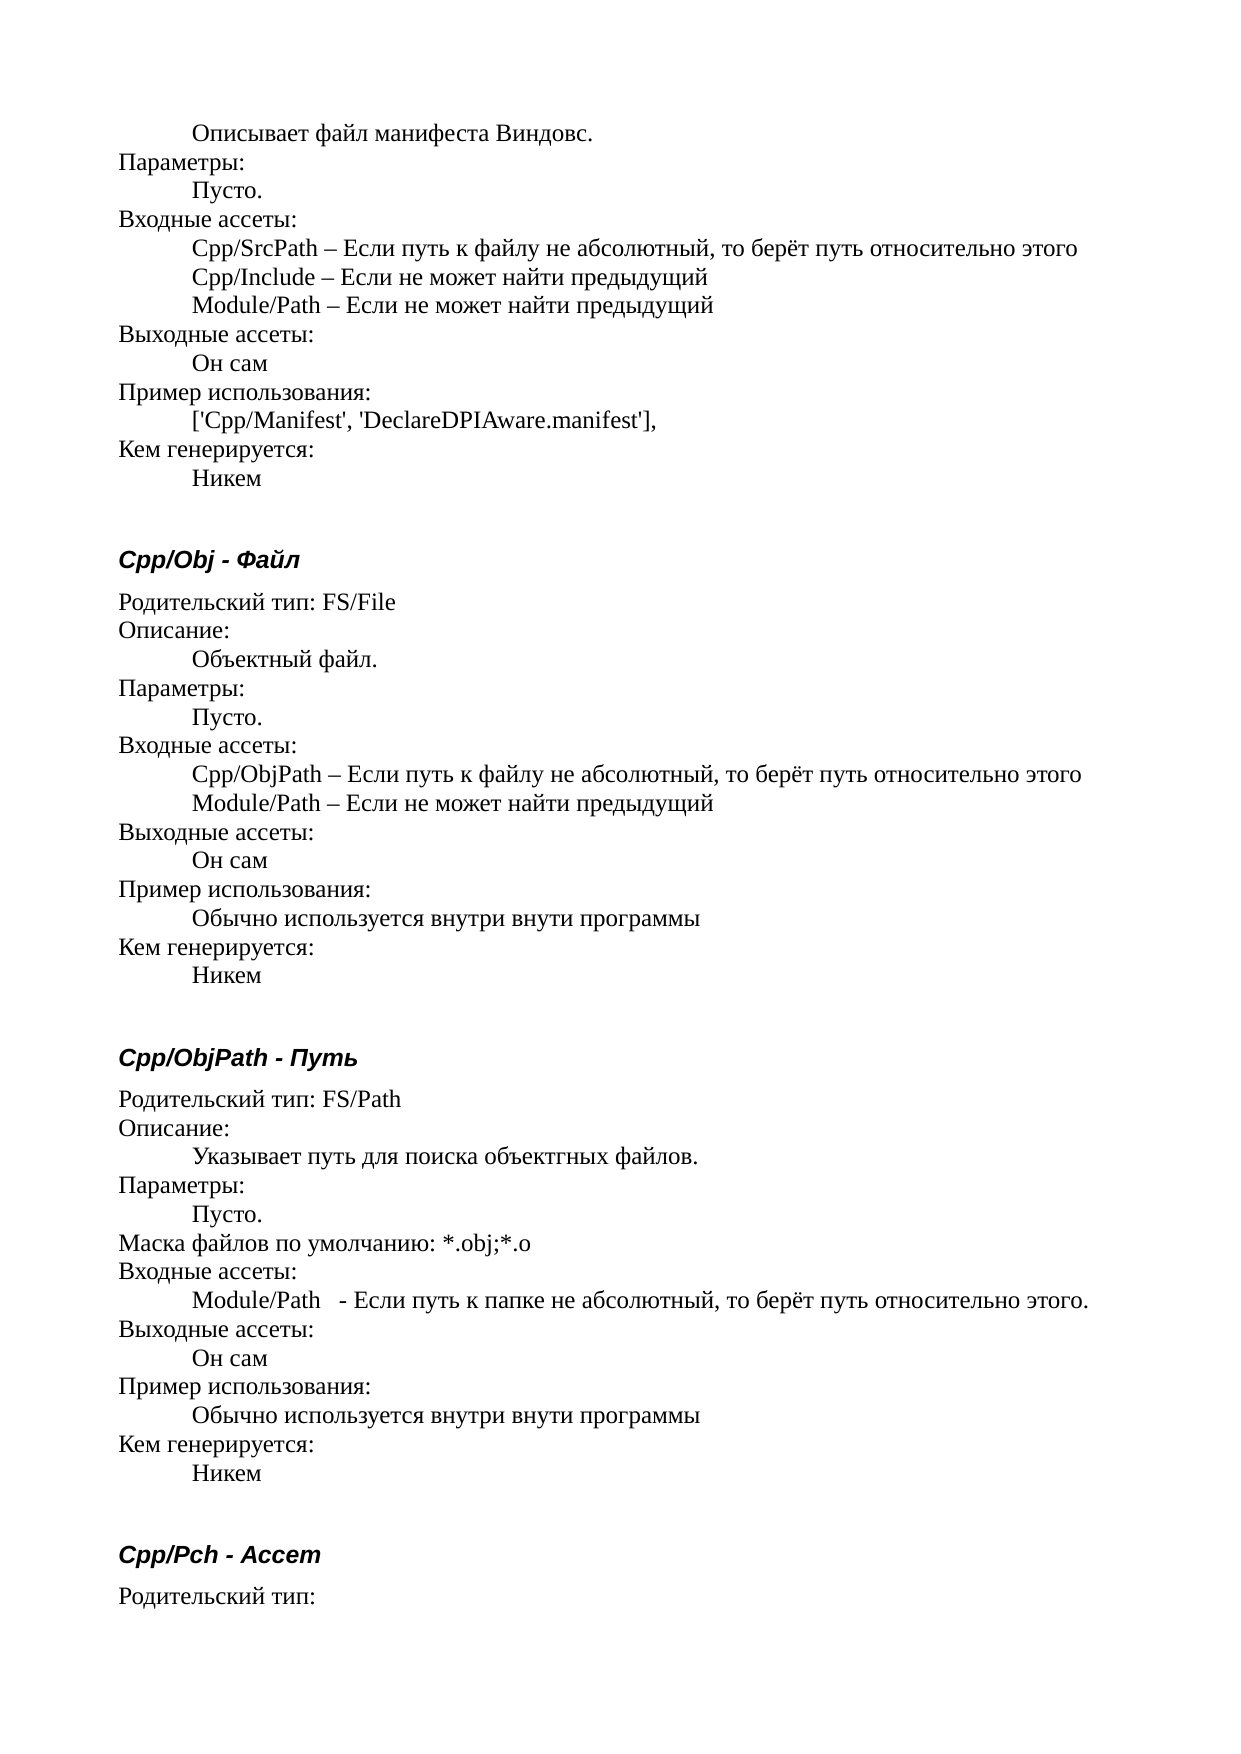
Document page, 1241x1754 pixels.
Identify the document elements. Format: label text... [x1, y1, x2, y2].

text Кем генерируется: [118, 932, 1122, 960]
text Объектный файл. [118, 644, 1122, 673]
text Родительский тип: FS/File [118, 587, 1122, 615]
subtitle Cpp/Pch - Ассет [118, 1540, 1122, 1569]
text Описание: [118, 615, 1122, 644]
text Указывает путь для поиска объектгных файлов. [118, 1141, 1122, 1170]
text Module/Path - Если путь к папке не абсолютный, то берёт путь относительно этого. [118, 1285, 1122, 1314]
text Входные ассеты: [118, 204, 1122, 233]
text Никем [118, 463, 1122, 492]
text Пример использования: [118, 874, 1122, 903]
text Кем генерируется: [118, 1429, 1122, 1458]
subtitle Cpp/ObjPath - Путь [118, 1043, 1122, 1071]
text Он сам [118, 1343, 1122, 1371]
text Пусто. [118, 702, 1122, 730]
text Родительский тип: FS/Path [118, 1084, 1122, 1113]
text Пример использования: [118, 377, 1122, 406]
text Входные ассеты: [118, 730, 1122, 759]
subtitle Cpp/Obj - Файл [118, 546, 1122, 574]
text Параметры: [118, 673, 1122, 702]
text Обычно используется внутри внути программы [118, 1400, 1122, 1429]
text ['Cpp/Manifest', 'DeclareDPIAware.manifest'], [118, 406, 1122, 434]
text Выходные ассеты: [118, 817, 1122, 845]
text Описывает файл манифеста Виндовс. [118, 118, 1122, 147]
text Cpp/ObjPath – Если путь к файлу не абсолютный, то берёт путь относительно этого [118, 759, 1122, 788]
text Маска файлов по умолчанию: *.obj;*.o [118, 1228, 1122, 1256]
text Выходные ассеты: [118, 1314, 1122, 1343]
text Параметры: [118, 1170, 1122, 1199]
text Он сам [118, 348, 1122, 377]
text Cpp/SrcPath – Если путь к файлу не абсолютный, то берёт путь относительно этого [118, 233, 1122, 262]
text Пусто. [118, 1199, 1122, 1228]
text Cpp/Include – Если не может найти предыдущий [118, 262, 1122, 291]
text Описание: [118, 1113, 1122, 1141]
text Module/Path – Если не может найти предыдущий [118, 291, 1122, 319]
text Обычно используется внутри внути программы [118, 903, 1122, 932]
text Никем [118, 1458, 1122, 1486]
text Выходные ассеты: [118, 319, 1122, 348]
text Входные ассеты: [118, 1256, 1122, 1285]
text Параметры: [118, 147, 1122, 176]
text Родительский тип: [118, 1581, 1122, 1610]
text Он сам [118, 845, 1122, 874]
text Module/Path – Если не может найти предыдущий [118, 788, 1122, 817]
text Пример использования: [118, 1371, 1122, 1400]
text Пусто. [118, 176, 1122, 204]
text Кем генерируется: [118, 434, 1122, 463]
text Никем [118, 960, 1122, 989]
